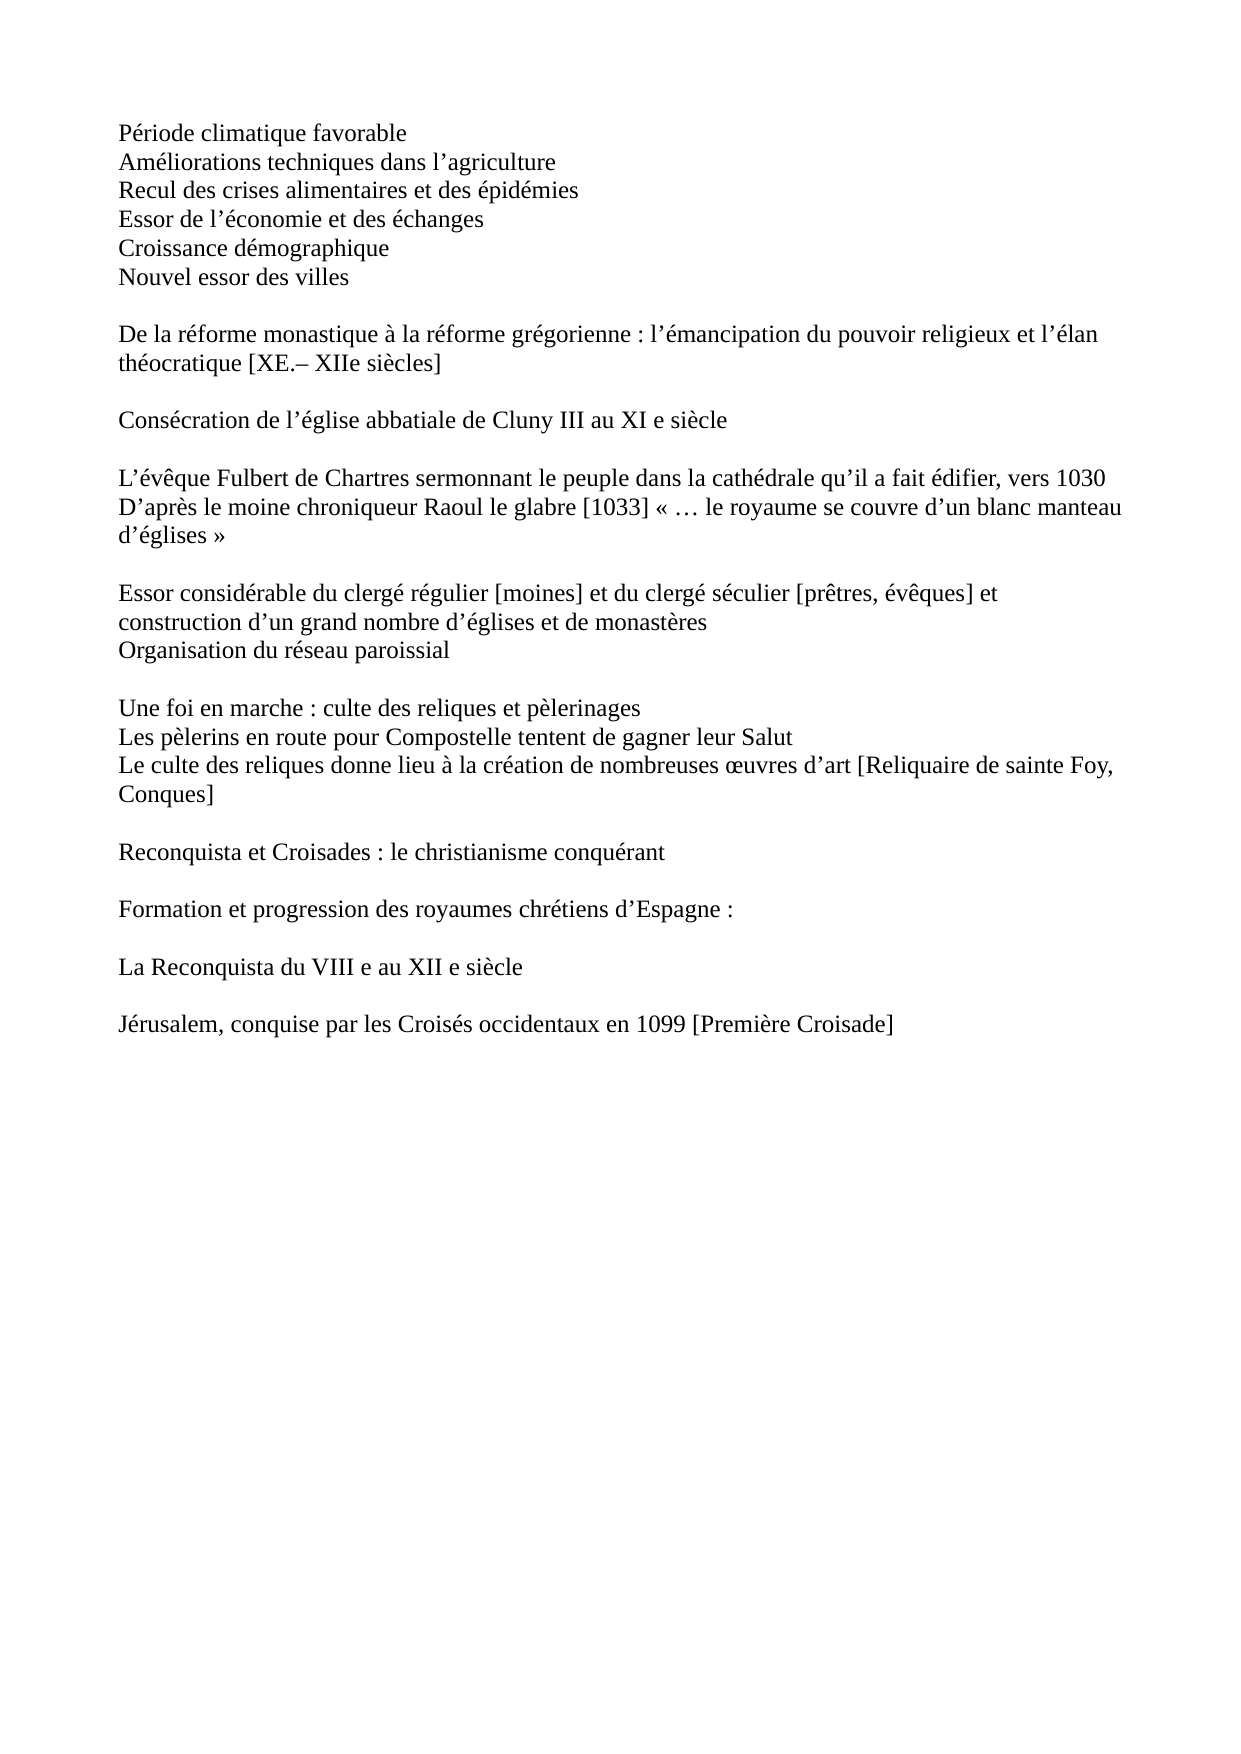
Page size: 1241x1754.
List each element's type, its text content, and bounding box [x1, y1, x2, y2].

text Organisation du réseau paroissial [118, 636, 1122, 664]
text Le culte des reliques donne lieu à la création de nombreuses œuvres d’art [Reliquaire de sainte Foy, Conques] [118, 751, 1122, 808]
text Nouvel essor des villes [118, 262, 1122, 291]
text Formation et progression des royaumes chrétiens d’Espagne : [118, 894, 1122, 923]
text Consécration de l’église abbatiale de Cluny III au XI e siècle [118, 406, 1122, 434]
text Période climatique favorable [118, 118, 1122, 147]
text L’évêque Fulbert de Chartres sermonnant le peuple dans la cathédrale qu’il a fait édifier, vers 1030 [118, 463, 1122, 492]
text Les pèlerins en route pour Compostelle tentent de gagner leur Salut [118, 722, 1122, 751]
text La Reconquista du VIII e au XII e siècle [118, 952, 1122, 981]
text Améliorations techniques dans l’agriculture [118, 147, 1122, 176]
text Essor considérable du clergé régulier [moines] et du clergé séculier [prêtres, évêques] et construction d’un grand nombre d’églises et de monastères [118, 578, 1122, 636]
text Essor de l’économie et des échanges [118, 204, 1122, 233]
text D’après le moine chroniqueur Raoul le glabre [1033] « … le royaume se couvre d’un blanc manteau d’églises » [118, 492, 1122, 549]
text Une foi en marche : culte des reliques et pèlerinages [118, 693, 1122, 722]
text Reconquista et Croisades : le christianisme conquérant [118, 837, 1122, 866]
text De la réforme monastique à la réforme grégorienne : l’émancipation du pouvoir religieux et l’élan théocratique [XE.– XIIe siècles] [118, 319, 1122, 377]
text Croissance démographique [118, 233, 1122, 262]
text Jérusalem, conquise par les Croisés occidentaux en 1099 [Première Croisade] [118, 1009, 1122, 1038]
text Recul des crises alimentaires et des épidémies [118, 176, 1122, 204]
